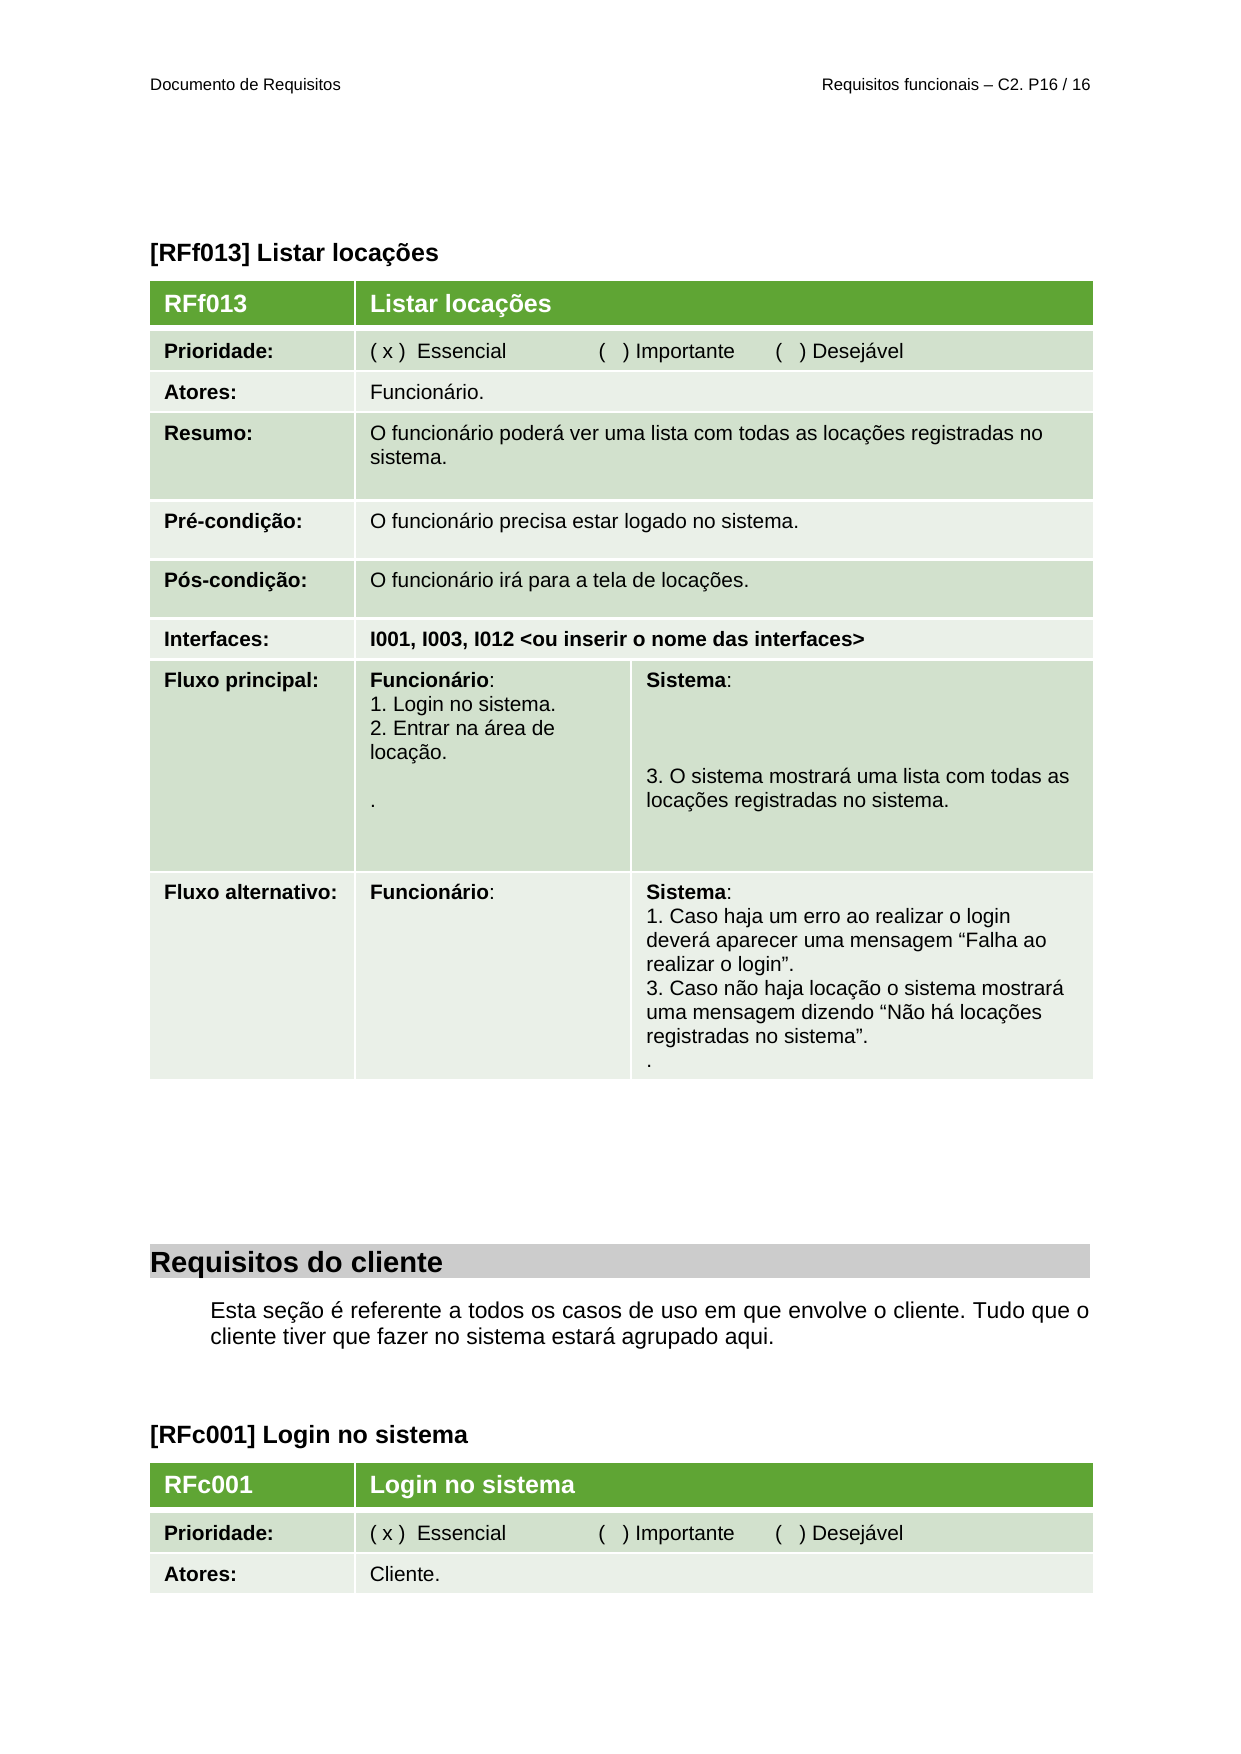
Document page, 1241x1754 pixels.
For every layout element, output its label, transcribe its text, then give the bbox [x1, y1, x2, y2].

table_cell Funcionário. [356, 372, 1093, 411]
table_cell I001, I003, I012 <ou inserir o nome das interfaces> [356, 620, 1093, 658]
table_cell Prioridade: [150, 331, 354, 370]
table_cell Funcionário: [356, 873, 630, 1079]
table_cell Cliente. [356, 1554, 1093, 1593]
table_cell Resumo: [150, 413, 354, 499]
table_cell ( x ) Essencial ( ) Importante ( ) Desejável [356, 331, 1093, 370]
text Esta seção é referente a todos os casos de uso em que envolve o cliente. Tudo que o cliente tiver que fazer no sistema estará agrupado aqui. [210, 1297, 1090, 1349]
table_cell O funcionário precisa estar logado no sistema. [356, 502, 1093, 558]
table_cell Pós-condição: [150, 561, 354, 617]
text [RFf013] Listar locações [150, 238, 1090, 267]
text [RFc001] Login no sistema [150, 1420, 1090, 1448]
table_cell O funcionário irá para a tela de locações. [356, 561, 1093, 617]
table_header RFc001 [150, 1463, 354, 1507]
table_cell Fluxo alternativo: [150, 873, 354, 1079]
table_cell Fluxo principal: [150, 661, 354, 871]
subtitle Requisitos do cliente [150, 1244, 1090, 1278]
table_cell Pré-condição: [150, 502, 354, 558]
table_cell ( x ) Essencial ( ) Importante ( ) Desejável [356, 1513, 1093, 1552]
table_cell Atores: [150, 1554, 354, 1593]
table_cell Sistema: 1. Caso haja um erro ao realizar o login deverá aparecer uma mensagem “Falha ao realizar o login”. 3. Caso não haja locação o sistema mostrará uma mensagem dizendo “Não há locações registradas no sistema”. . [632, 873, 1093, 1079]
table_cell Prioridade: [150, 1513, 354, 1552]
table_cell Interfaces: [150, 620, 354, 658]
table_cell O funcionário poderá ver uma lista com todas as locações registradas no sistema. [356, 413, 1093, 499]
table_header Listar locações [356, 281, 1093, 325]
table_header RFf013 [150, 281, 354, 325]
table_header Login no sistema [356, 1463, 1093, 1507]
table_cell Funcionário: 1. Login no sistema. 2. Entrar na área de locação. . [356, 661, 630, 871]
table_cell Sistema: 3. O sistema mostrará uma lista com todas as locações registradas no sistema. [632, 661, 1093, 871]
table_cell Atores: [150, 372, 354, 411]
